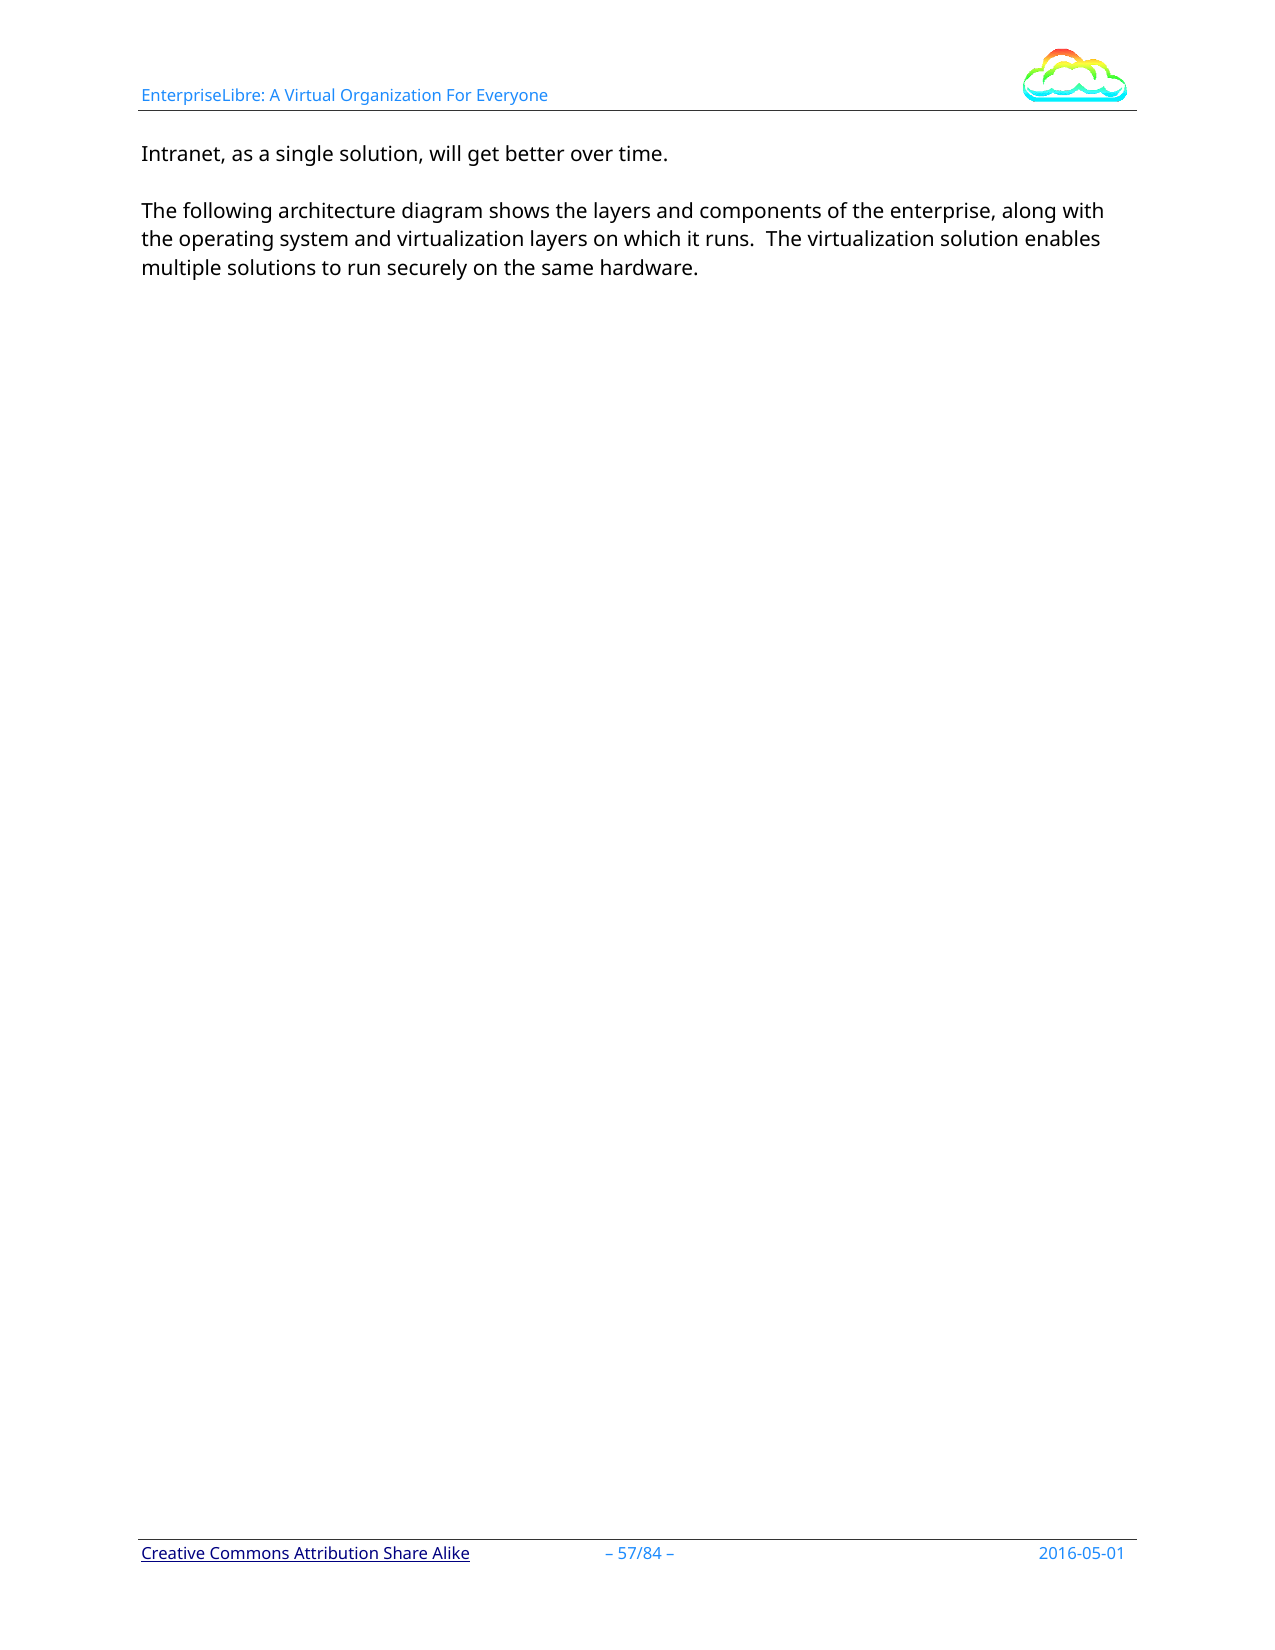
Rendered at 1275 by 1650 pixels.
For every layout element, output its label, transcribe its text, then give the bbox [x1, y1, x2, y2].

text The following architecture diagram shows the layers and components of the enterprise, along with the operating system and virtualization layers on which it runs. The virtualization solution enables multiple solutions to run securely on the same hardware. [141, 196, 1134, 281]
text Intranet, as a single solution, will get better over time. [141, 139, 1134, 168]
picture [1022, 47, 1128, 102]
